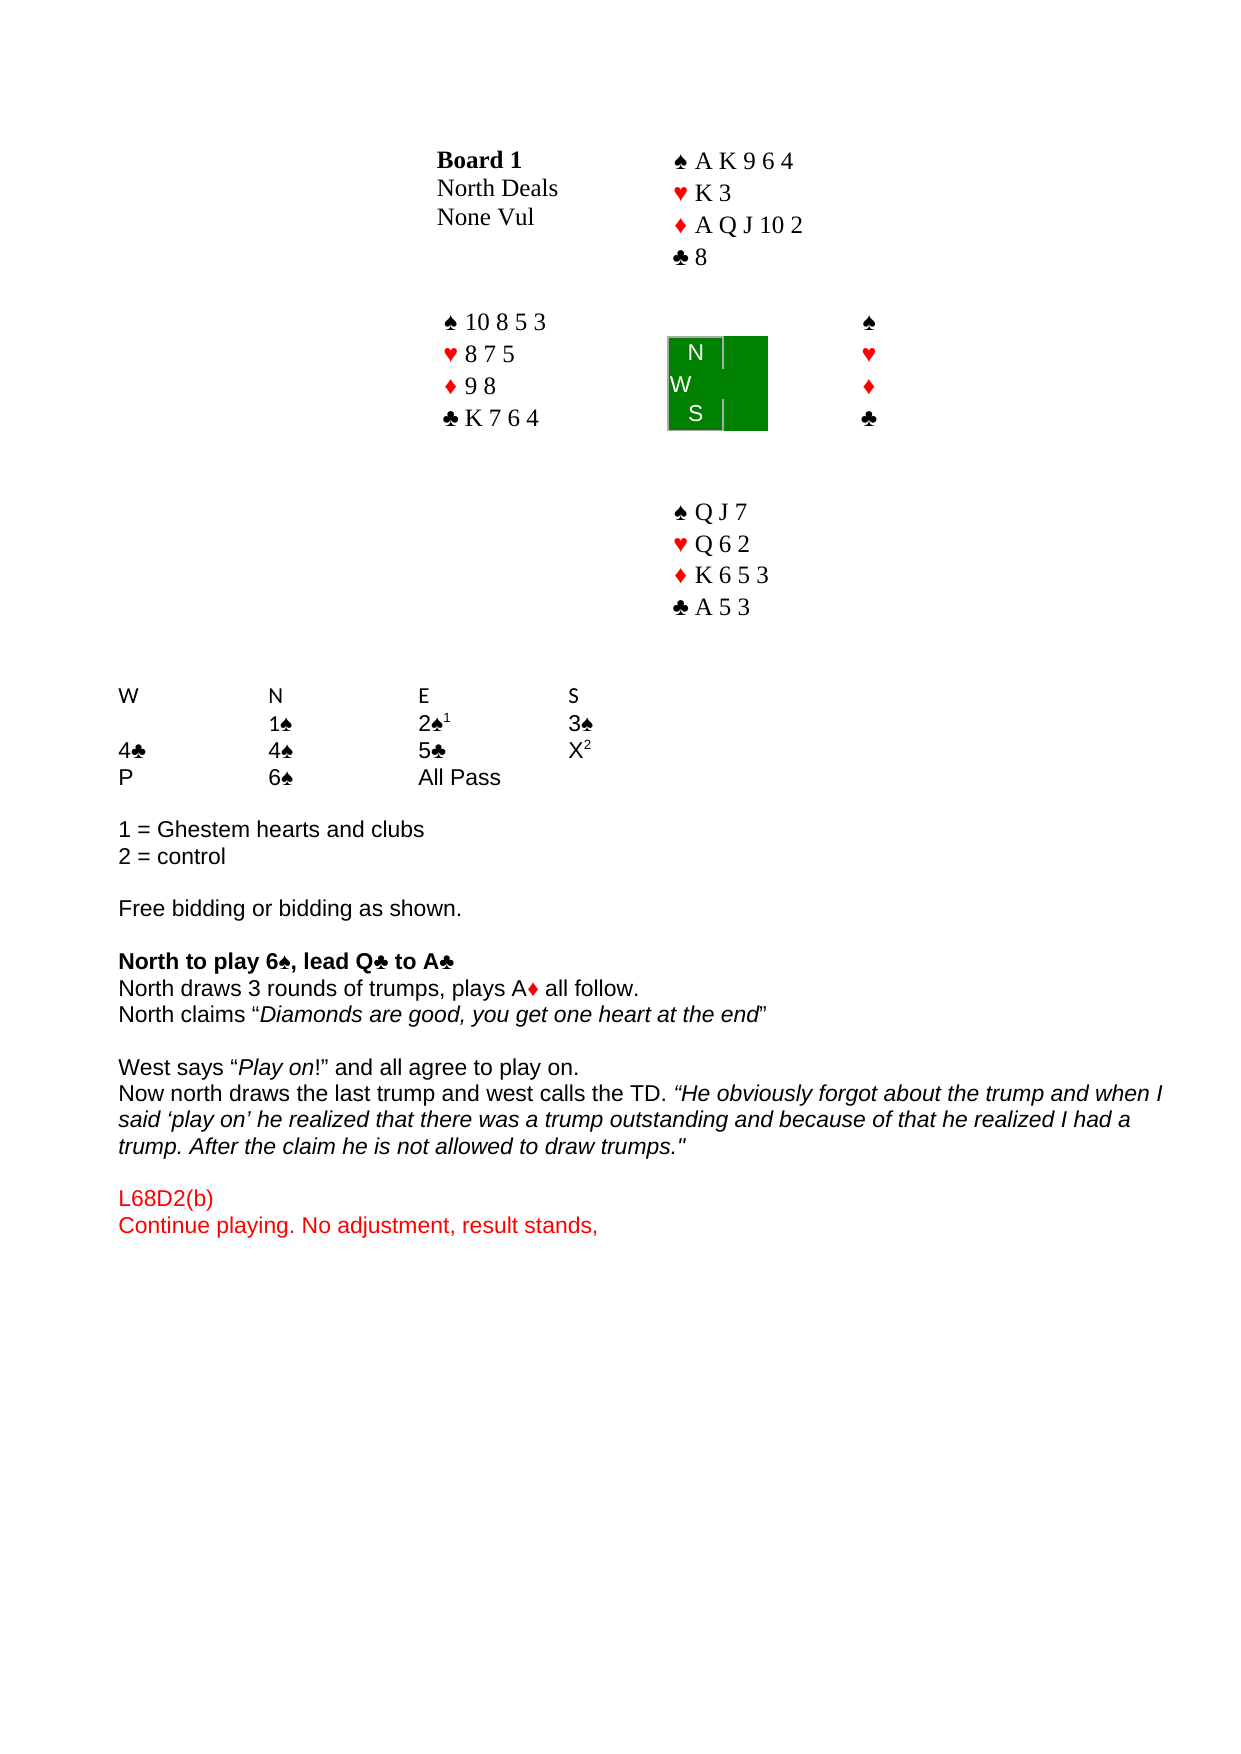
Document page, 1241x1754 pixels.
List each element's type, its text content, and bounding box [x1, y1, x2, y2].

table_cell 8 [693, 240, 804, 272]
table_cell [828, 303, 864, 494]
table_cell ♥ [438, 338, 463, 369]
table_cell K 6 5 3 [693, 559, 771, 591]
text 1 = Ghestem hearts and clubs [118, 816, 1181, 843]
text Now north draws the last trump and west calls the TD. “He obviously forgot about the trump and when I said ‘play on’ he realized that there was a trump outstanding and because of that he realized I had a trump. After the claim he is not allowed to draw trumps." [118, 1080, 1181, 1159]
text L68D2(b) [118, 1185, 1181, 1212]
table_cell K 3 [693, 177, 804, 208]
text North draws 3 rounds of trumps, plays A♦ all follow. [118, 974, 1181, 1001]
table_cell 8 7 5 [463, 338, 547, 369]
text North claims “Diamonds are good, you get one heart at the end” [118, 1001, 1181, 1027]
table_cell ♦ [856, 369, 864, 401]
table_header ♠ [856, 306, 864, 337]
table_cell [755, 369, 768, 398]
text North to play 6♠, lead Q♣ to A♣ [118, 948, 1181, 974]
table_cell ♥ [668, 177, 693, 208]
table_header [437, 304, 549, 463]
text 4♣ 4♠ 5♣ X2 [118, 737, 1181, 764]
table_cell [666, 494, 864, 653]
text Free bidding or bidding as shown. [118, 895, 1181, 922]
text 2 = control [118, 843, 1181, 869]
table_cell ♥ [856, 338, 864, 369]
table_header [666, 143, 864, 302]
table_header ♠ [668, 495, 693, 527]
table_header [830, 304, 855, 463]
text W N E S [118, 681, 1181, 709]
table_cell ♥ [668, 527, 693, 559]
table_header ♠ [438, 306, 463, 337]
table_cell K 7 6 4 [463, 401, 547, 433]
table_header 10 8 5 3 [463, 306, 547, 337]
table_header Q J 7 [693, 495, 771, 527]
table_cell [666, 303, 828, 494]
table_header [855, 304, 864, 463]
table_header A K 9 6 4 [693, 145, 804, 177]
table_cell Q 6 2 [693, 527, 771, 559]
table_cell ♦ [438, 369, 463, 401]
table_cell ♣ [668, 240, 693, 272]
table_cell ♣ [668, 591, 693, 623]
table_header Board 1 North Deals None Vul [435, 143, 666, 302]
table_header N [669, 338, 722, 369]
table_cell [435, 303, 666, 494]
table_cell A 5 3 [693, 591, 771, 623]
table_header ♠ [668, 145, 693, 177]
text West says “Play on!” and all agree to play on. [118, 1053, 1181, 1080]
table_header [549, 304, 574, 463]
table_cell S [669, 399, 722, 429]
text P 6♠ All Pass [118, 764, 1181, 790]
table_cell A Q J 10 2 [693, 209, 804, 240]
table_cell [435, 494, 666, 653]
table_cell ♣ [438, 401, 463, 433]
text 1♠ 2♠1 3♠ [118, 709, 1181, 737]
table_cell ♦ [668, 559, 693, 591]
table_cell ♣ [856, 401, 864, 433]
table_cell W [669, 369, 755, 398]
table_cell ♦ [668, 209, 693, 240]
text Continue playing. No adjustment, result stands, [118, 1212, 1181, 1238]
table_cell 9 8 [463, 369, 547, 401]
